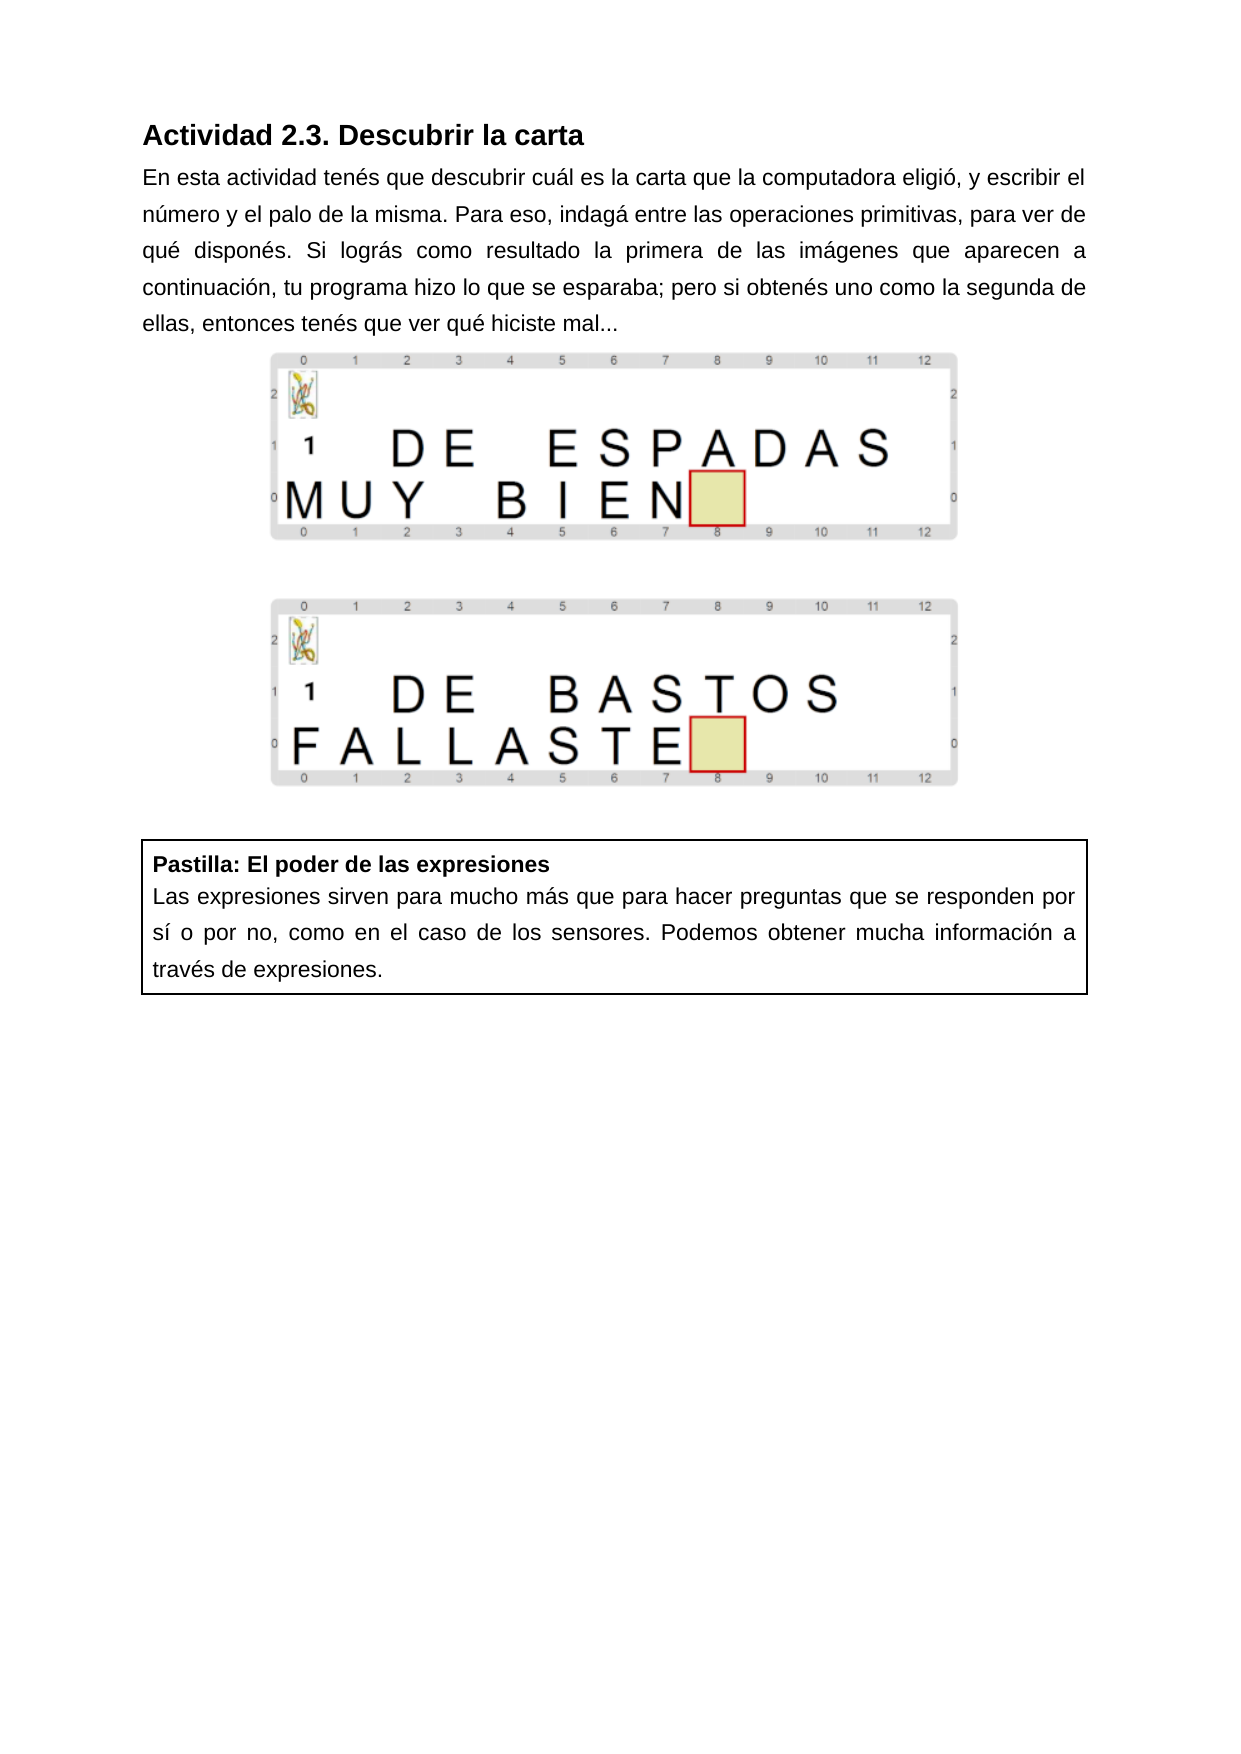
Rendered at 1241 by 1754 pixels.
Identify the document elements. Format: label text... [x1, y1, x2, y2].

text Actividad 2.3. Descubrir la carta [142, 118, 1087, 152]
table_header Pastilla: El poder de las expresiones Las expresiones sirven para mucho más que para hacer preguntas que se responden por sí o por no, como en el caso de los sensores. Podemos obtener mucha información a través de expresiones. [143, 841, 1086, 992]
picture [266, 592, 963, 793]
text En esta actividad tenés que descubrir cuál es la carta que la computadora eligió, y escribir el número y el palo de la misma. Para eso, indagá entre las operaciones primitivas, para ver de qué disponés. Si lográs como resultado la primera de las imágenes que aparecen a continuación, tu programa hizo lo que se esparaba; pero si obtenés uno como la segunda de ellas, entonces tenés que ver qué hiciste mal... [142, 164, 1087, 336]
picture [266, 346, 963, 547]
